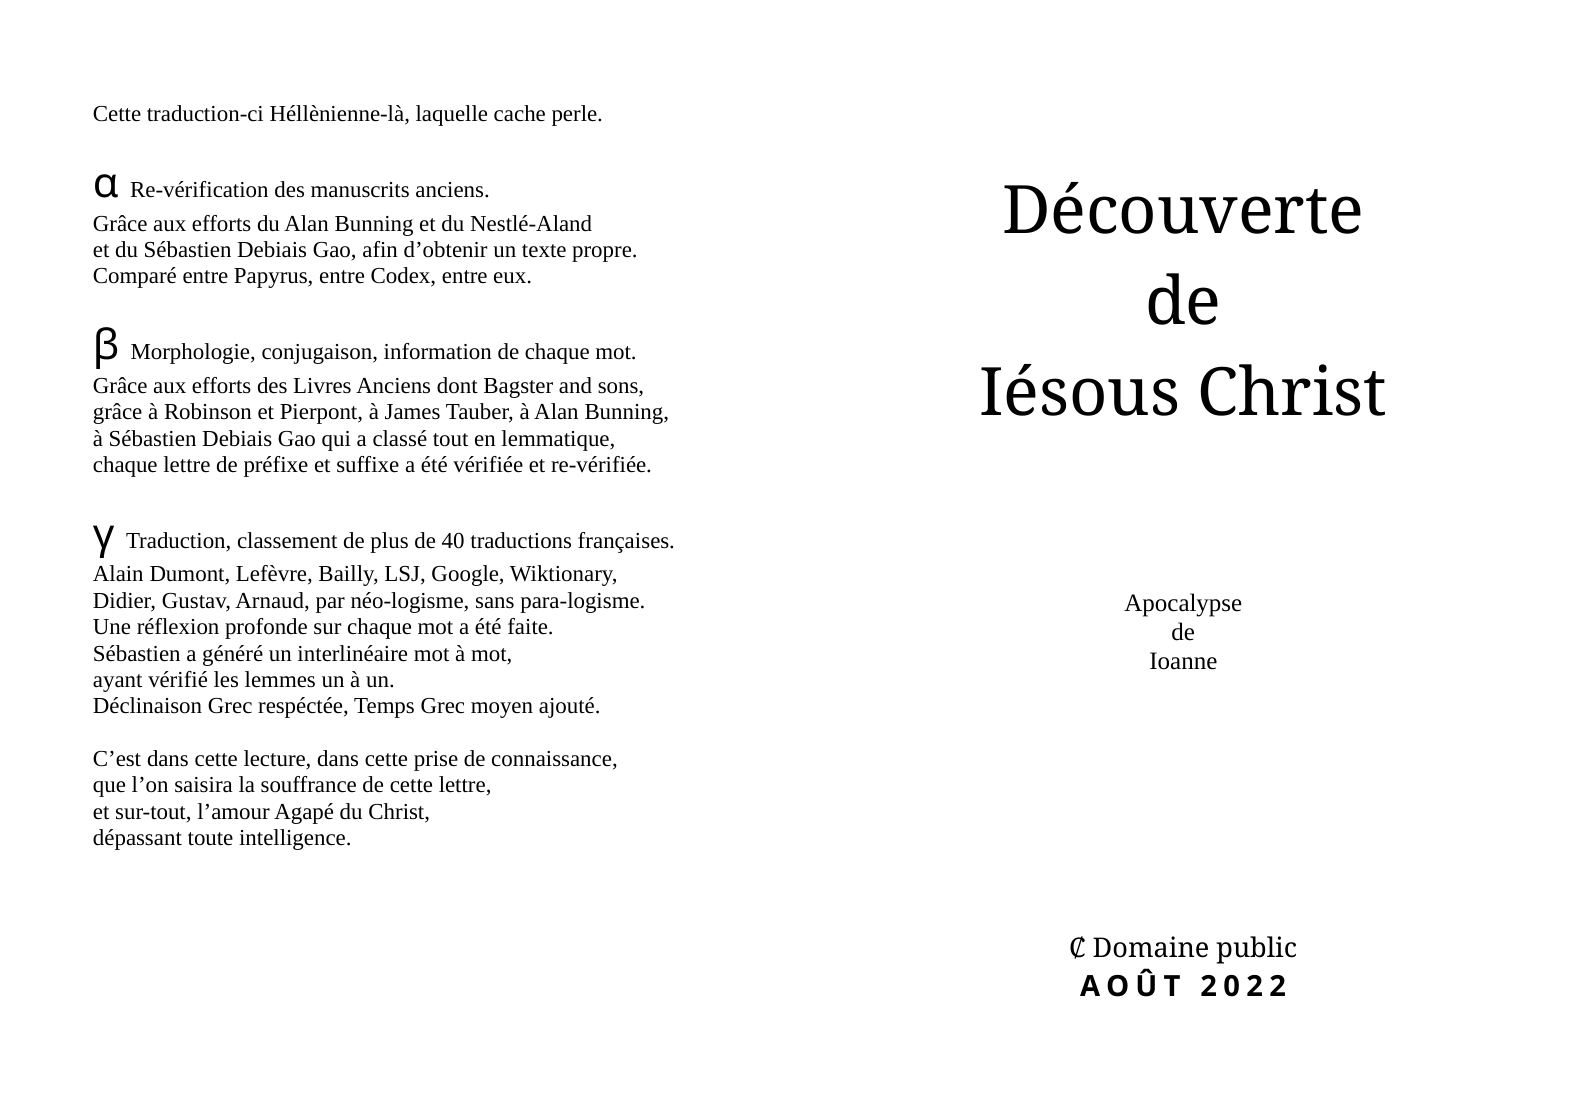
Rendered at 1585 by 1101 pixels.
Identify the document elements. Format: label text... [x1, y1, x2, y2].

text Apocalypse [800, 588, 1566, 617]
text Une réflexion profonde sur chaque mot a été faite. [19, 613, 785, 639]
text Didier, Gustav, Arnaud, par néo-logisme, sans para-logisme. [19, 587, 785, 613]
text grâce à Robinson et Pierpont, à James Tauber, à Alan Bunning, [19, 398, 785, 425]
text Ȼ Domaine public [800, 929, 1566, 966]
text Alain Dumont, Lefèvre, Bailly, LSJ, Google, Wiktionary, [19, 561, 785, 587]
text à Sébastien Debiais Gao qui a classé tout en lemmatique, [19, 425, 785, 451]
text β Morphologie, conjugaison, information de chaque mot. [19, 315, 785, 372]
text AOÛT 2022 [800, 966, 1566, 1005]
text Cette traduction-ci Héllènienne-là, laquelle cache perle. [19, 100, 785, 127]
text Sébastien a généré un interlinéaire mot à mot, [19, 639, 785, 666]
text Grâce aux efforts du Alan Bunning et du Nestlé-Aland [19, 210, 785, 236]
text et du Sébastien Debiais Gao, afin d’obtenir un texte propre. [19, 236, 785, 262]
text Comparé entre Papyrus, entre Codex, entre eux. [19, 262, 785, 289]
text C’est dans cette lecture, dans cette prise de connaissance, [19, 745, 785, 771]
text Découverte [800, 163, 1566, 253]
text chaque lettre de préfixe et suffixe a été vérifiée et re-vérifiée. [19, 451, 785, 477]
text de [800, 253, 1566, 344]
text que l’on saisira la souffrance de cette lettre, [19, 771, 785, 798]
text et sur-tout, l’amour Agapé du Christ, [19, 798, 785, 824]
text Ioanne [800, 646, 1566, 675]
text Grâce aux efforts des Livres Anciens dont Bagster and sons, [19, 372, 785, 398]
text α Re-vérification des manuscrits anciens. [19, 153, 785, 210]
text γ Traduction, classement de plus de 40 traductions françaises. [19, 504, 785, 561]
text Déclinaison Grec respéctée, Temps Grec moyen ajouté. [19, 692, 785, 719]
text dépassant toute intelligence. [19, 824, 785, 850]
text Iésous Christ [800, 344, 1566, 435]
text ayant vérifié les lemmes un à un. [19, 666, 785, 692]
text de [800, 617, 1566, 646]
